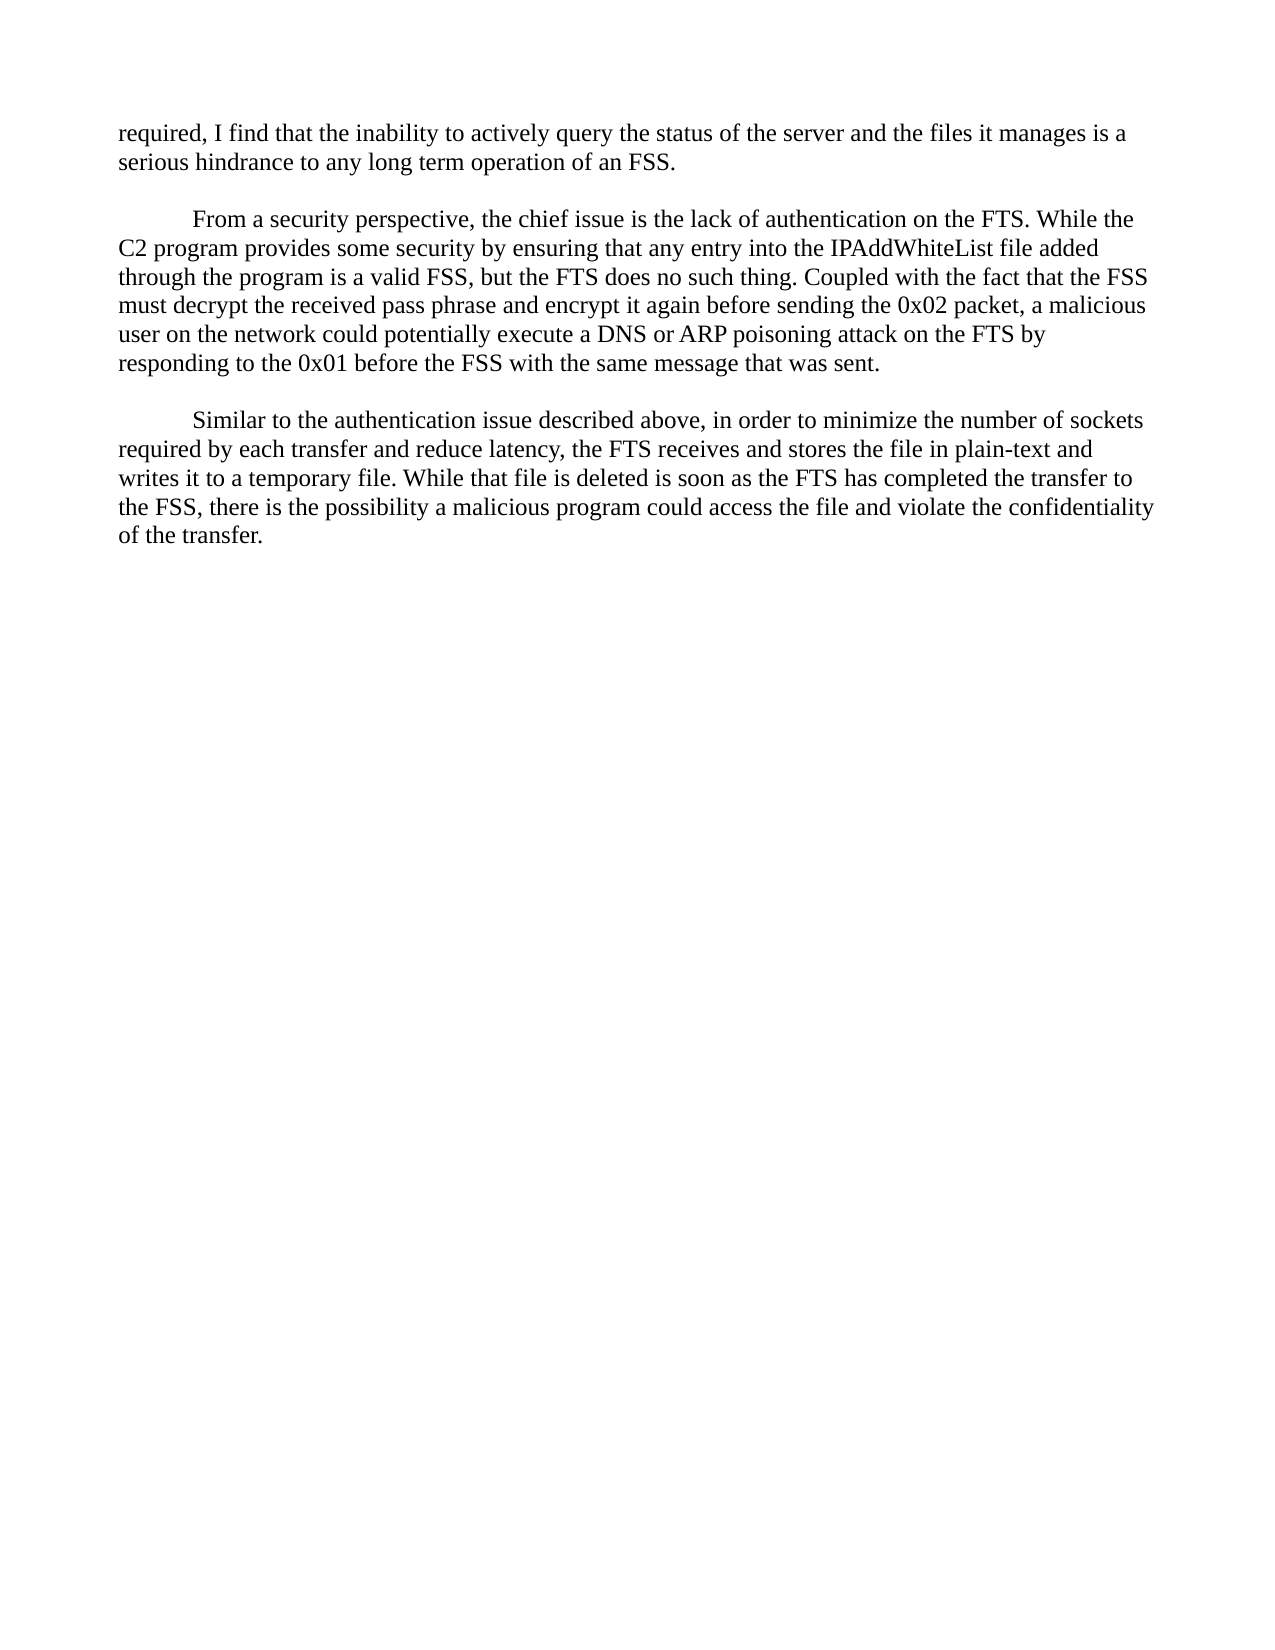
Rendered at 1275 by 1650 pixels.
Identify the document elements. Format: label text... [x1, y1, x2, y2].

text From a security perspective, the chief issue is the lack of authentication on the FTS. While the C2 program provides some security by ensuring that any entry into the IPAddWhiteList file added through the program is a valid FSS, but the FTS does no such thing. Coupled with the fact that the FSS must decrypt the received pass phrase and encrypt it again before sending the 0x02 packet, a malicious user on the network could potentially execute a DNS or ARP poisoning attack on the FTS by responding to the 0x01 before the FSS with the same message that was sent. [118, 204, 1157, 377]
text required, I find that the inability to actively query the status of the server and the files it manages is a serious hindrance to any long term operation of an FSS. [118, 118, 1157, 176]
text Similar to the authentication issue described above, in order to minimize the number of sockets required by each transfer and reduce latency, the FTS receives and stores the file in plain-text and writes it to a temporary file. While that file is deleted is soon as the FTS has completed the transfer to the FSS, there is the possibility a malicious program could access the file and violate the confidentiality of the transfer. [118, 406, 1157, 549]
